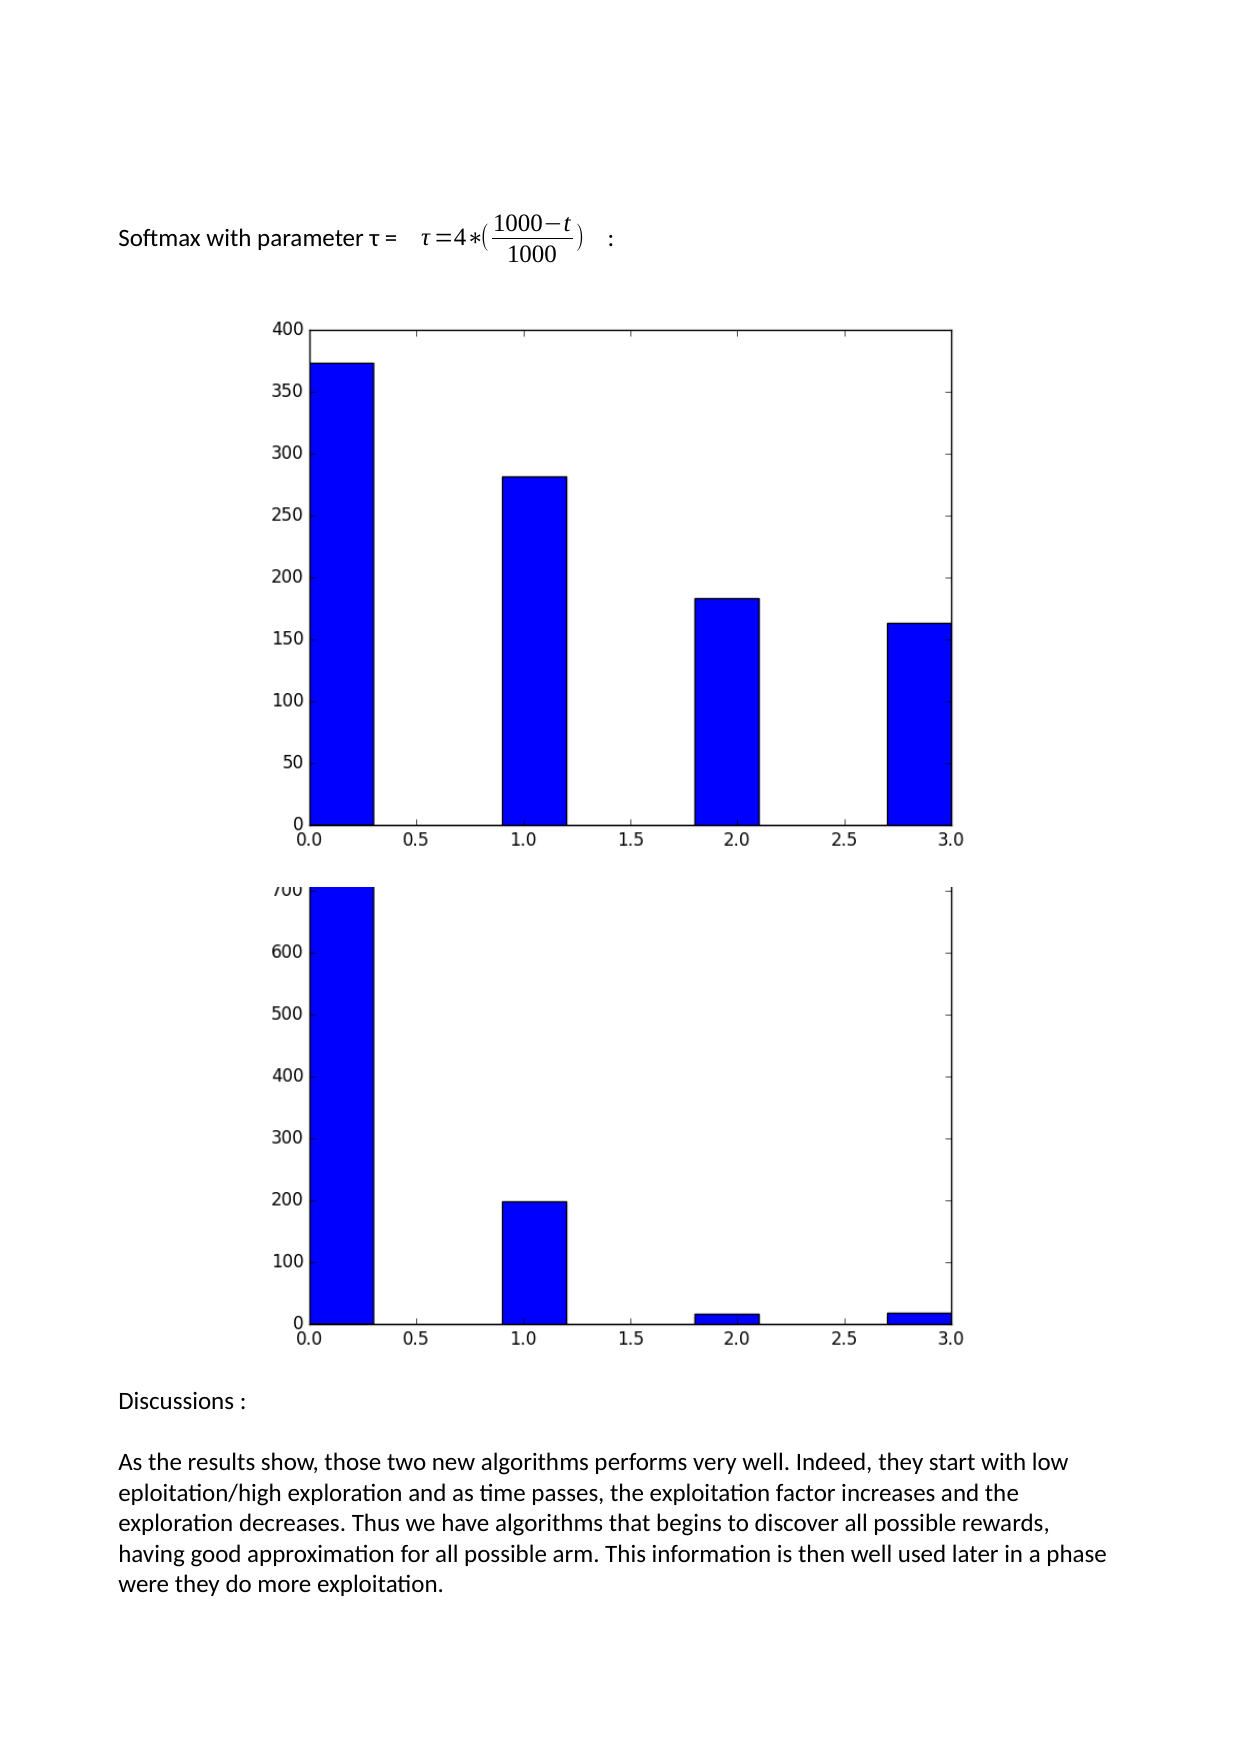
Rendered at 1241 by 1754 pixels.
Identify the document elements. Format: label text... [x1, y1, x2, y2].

text Discussions : [118, 269, 1122, 1416]
picture [206, 268, 1034, 1386]
text As the results show, those two new algorithms performs very well. Indeed, they start with low eploitation/high exploration and as time passes, the exploitation factor increases and the exploration decreases. Thus we have algorithms that begins to discover all possible rewards, having good approximation for all possible arm. This information is then well used later in a phase were they do more exploitation. [118, 1447, 1122, 1599]
text Softmax with parameter τ = : [118, 210, 1122, 269]
